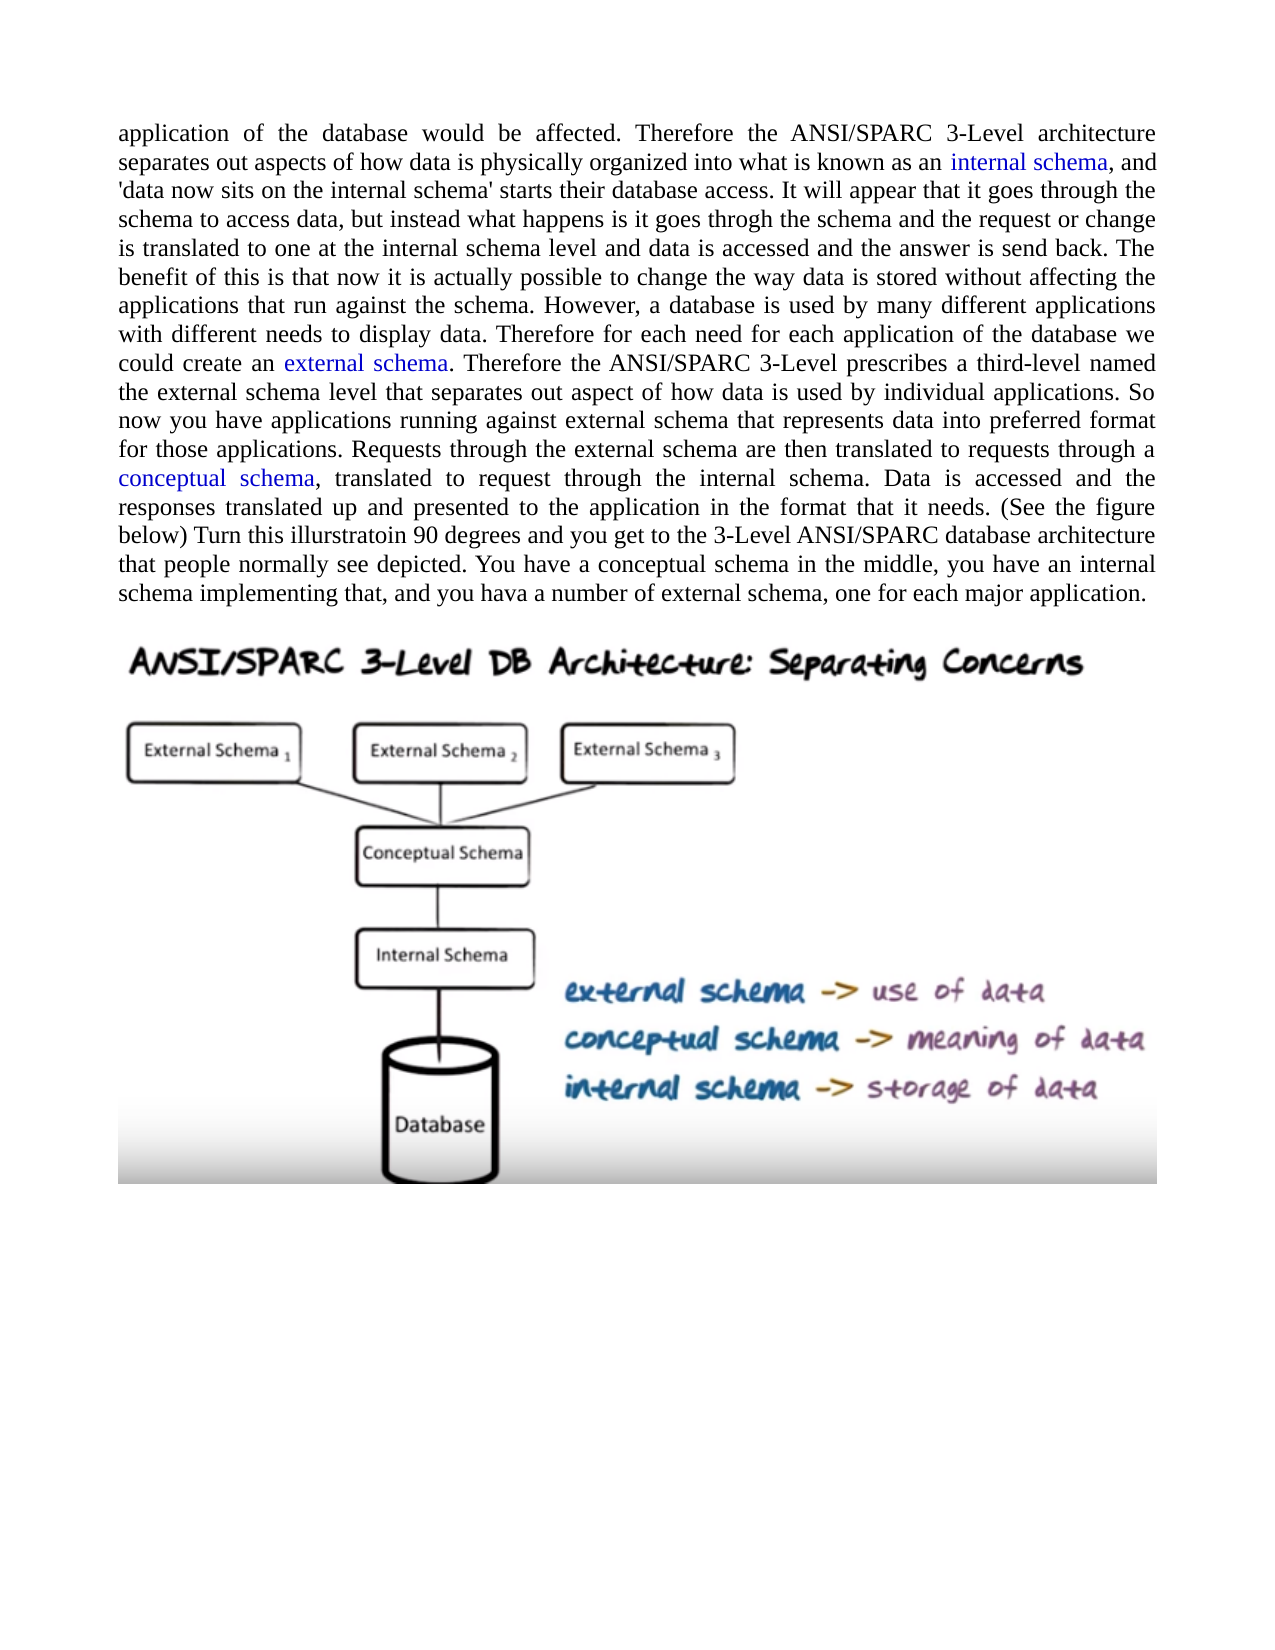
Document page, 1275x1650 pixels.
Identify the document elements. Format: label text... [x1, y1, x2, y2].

picture [118, 635, 1157, 1184]
text application of the database would be affected. Therefore the ANSI/SPARC 3-Level architecture separates out aspects of how data is physically organized into what is known as an internal schema, and 'data now sits on the internal schema' starts their database access. It will appear that it goes through the schema to access data, but instead what happens is it goes throgh the schema and the request or change is translated to one at the internal schema level and data is accessed and the answer is send back. The benefit of this is that now it is actually possible to change the way data is stored without affecting the applications that run against the schema. However, a database is used by many different applications with different needs to display data. Therefore for each need for each application of the database we could create an external schema. Therefore the ANSI/SPARC 3-Level prescribes a third-level named the external schema level that separates out aspect of how data is used by individual applications. So now you have applications running against external schema that represents data into preferred format for those applications. Requests through the external schema are then translated to requests through a conceptual schema, translated to request through the internal schema. Data is accessed and the responses translated up and presented to the application in the format that it needs. (See the figure below) Turn this illurstratoin 90 degrees and you get to the 3-Level ANSI/SPARC database architecture that people normally see depicted. You have a conceptual schema in the middle, you have an internal schema implementing that, and you hava a number of external schema, one for each major application. [118, 118, 1157, 607]
